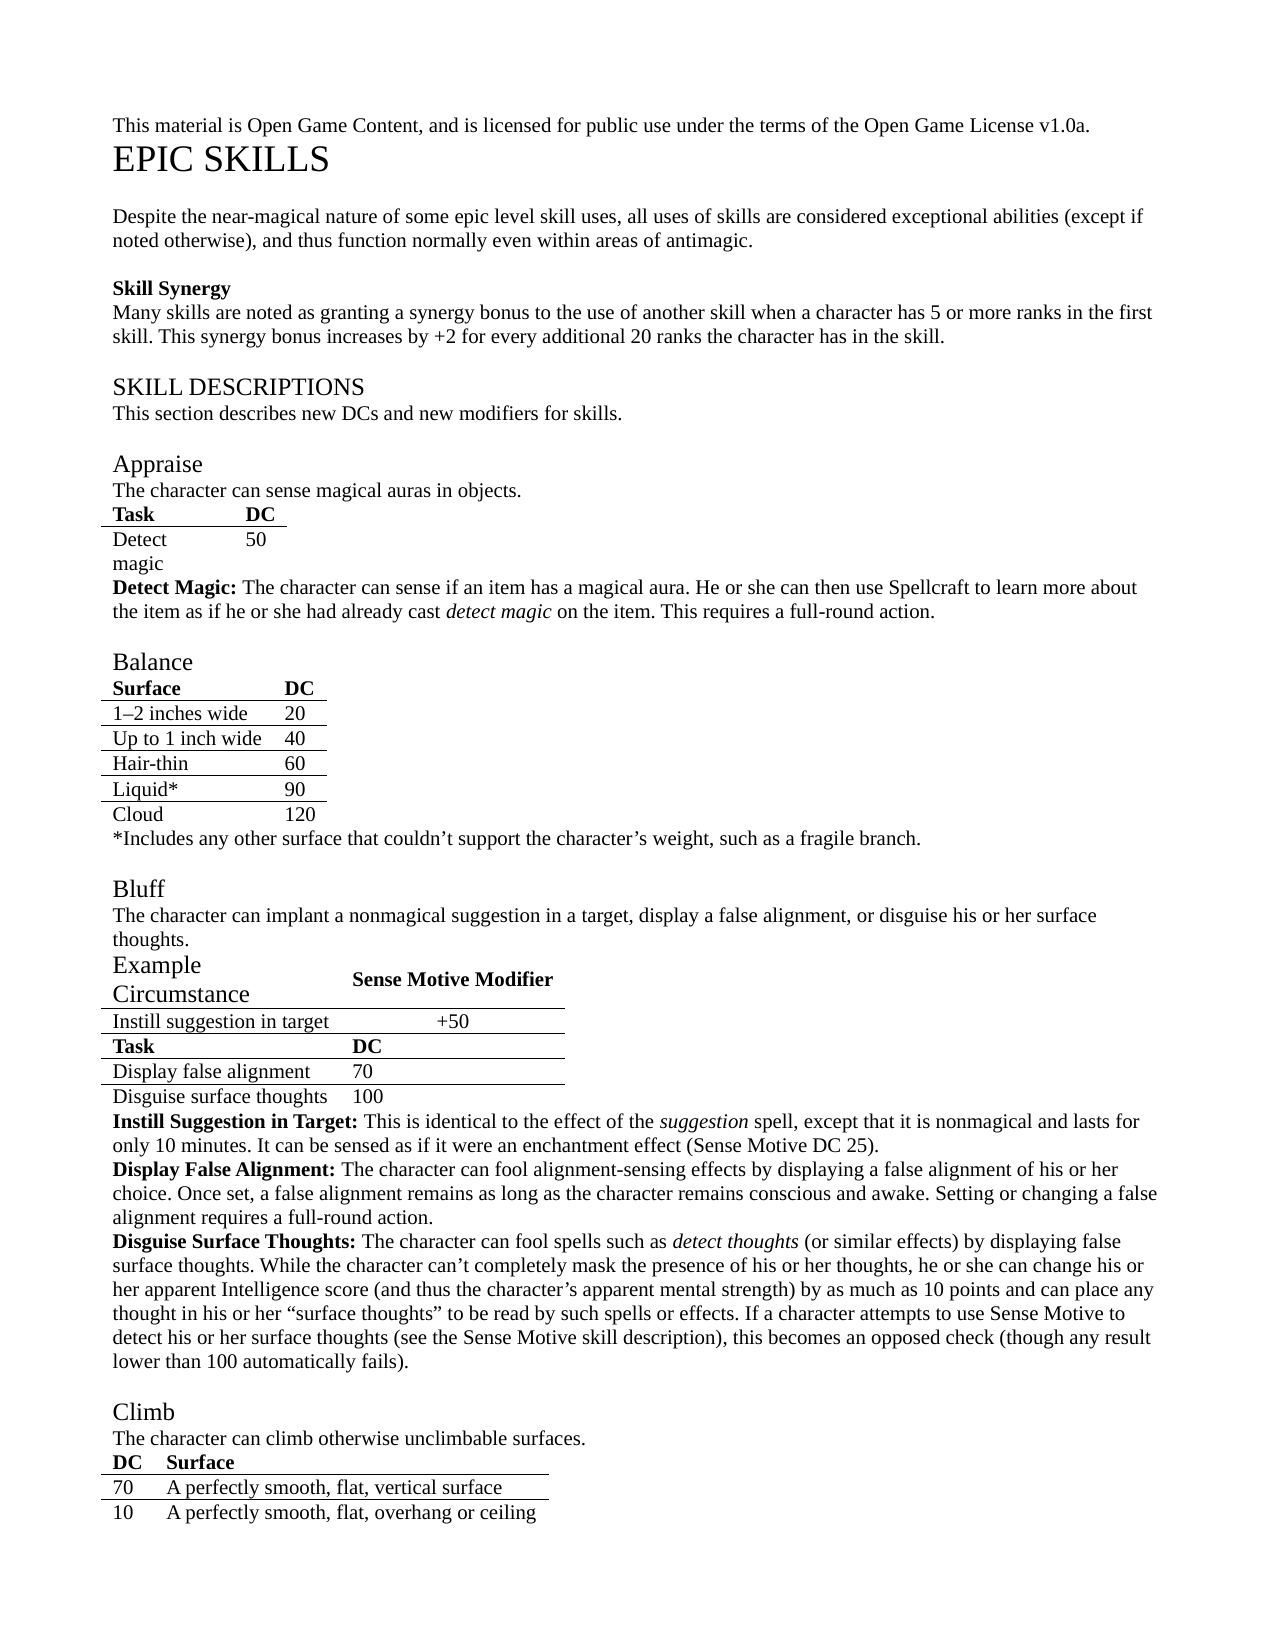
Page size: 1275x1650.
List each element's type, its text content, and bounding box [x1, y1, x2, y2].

table_header Surface [155, 1450, 549, 1474]
text SKILL DESCRIPTIONS [112, 372, 1162, 401]
table_cell Liquid* [101, 776, 273, 801]
table_cell A perfectly smooth, flat, overhang or ceiling [155, 1500, 549, 1524]
table_cell Hair-thin [101, 751, 273, 775]
subtitle Skill Synergy [112, 276, 1162, 300]
table_header Example Circumstance [101, 951, 341, 1008]
text This section describes new DCs and new modifiers for skills. [112, 401, 1162, 425]
table_header DC [101, 1450, 155, 1474]
subtitle Balance [112, 647, 1162, 676]
table_cell 10 [101, 1500, 155, 1524]
table_cell 120 [273, 802, 327, 826]
table_cell DC [341, 1034, 565, 1058]
table_cell Task [101, 1034, 341, 1058]
text Disguise Surface Thoughts: The character can fool spells such as detect thoughts (or similar effects) by displaying false surface thoughts. While the character can’t completely mask the presence of his or her thoughts, he or she can change his or her apparent Intelligence score (and thus the character’s apparent mental strength) by as much as 10 points and can place any thought in his or her “surface thoughts” to be read by such spells or effects. If a character attempts to use Sense Motive to detect his or her surface thoughts (see the Sense Motive skill description), this becomes an opposed check (though any result lower than 100 automatically fails). [112, 1229, 1162, 1373]
text Many skills are noted as granting a synergy bonus to the use of another skill when a character has 5 or more ranks in the first skill. This synergy bonus increases by +2 for every additional 20 ranks the character has in the skill. [112, 300, 1162, 348]
text The character can implant a nonmagical suggestion in a target, display a false alignment, or disguise his or her surface thoughts. [112, 902, 1162, 951]
table_cell Detect magic [101, 527, 234, 575]
table_cell 50 [234, 527, 287, 575]
subtitle EPIC SKILLS [112, 137, 1162, 180]
table_cell 60 [273, 751, 327, 775]
table_cell 1–2 inches wide [101, 701, 273, 725]
table_header Surface [101, 676, 273, 700]
subtitle Appraise [112, 449, 1162, 478]
table_header DC [273, 676, 327, 700]
text The character can sense magical auras in objects. [112, 478, 1162, 502]
table_header Task [101, 502, 234, 526]
table_cell A perfectly smooth, flat, vertical surface [155, 1475, 549, 1499]
text The character can climb otherwise unclimbable surfaces. [112, 1426, 1162, 1450]
text Display False Alignment: The character can fool alignment-sensing effects by displaying a false alignment of his or her choice. Once set, a false alignment remains as long as the character remains conscious and awake. Setting or changing a false alignment requires a full-round action. [112, 1157, 1162, 1229]
text Despite the near-magical nature of some epic level skill uses, all uses of skills are considered exceptional abilities (except if noted otherwise), and thus function normally even within areas of antimagic. [112, 204, 1162, 252]
text Instill Suggestion in Target: This is identical to the effect of the suggestion spell, except that it is nonmagical and lasts for only 10 minutes. It can be sensed as if it were an enchantment effect (Sense Motive DC 25). [112, 1108, 1162, 1157]
table_cell Cloud [101, 802, 273, 826]
table_cell 100 [341, 1085, 565, 1108]
subtitle Bluff [112, 874, 1162, 902]
table_cell 70 [341, 1059, 565, 1083]
table_cell Disguise surface thoughts [101, 1085, 341, 1108]
table_header DC [234, 502, 287, 526]
table_cell 40 [273, 726, 327, 750]
table_cell Instill suggestion in target [101, 1009, 341, 1033]
subtitle Climb [112, 1397, 1162, 1426]
text Detect Magic: The character can sense if an item has a magical aura. He or she can then use Spellcraft to learn more about the item as if he or she had already cast detect magic on the item. This requires a full-round action. [112, 575, 1162, 623]
table_cell +50 [341, 1009, 565, 1033]
table_cell Up to 1 inch wide [101, 726, 273, 750]
text *Includes any other surface that couldn’t support the character’s weight, such as a fragile branch. [112, 826, 1162, 850]
table_cell 70 [101, 1475, 155, 1499]
text This material is Open Game Content, and is licensed for public use under the terms of the Open Game License v1.0a. [112, 112, 1162, 137]
table_cell 90 [273, 776, 327, 801]
table_cell 20 [273, 701, 327, 725]
table_header Sense Motive Modifier [341, 951, 565, 1008]
table_cell Display false alignment [101, 1059, 341, 1083]
